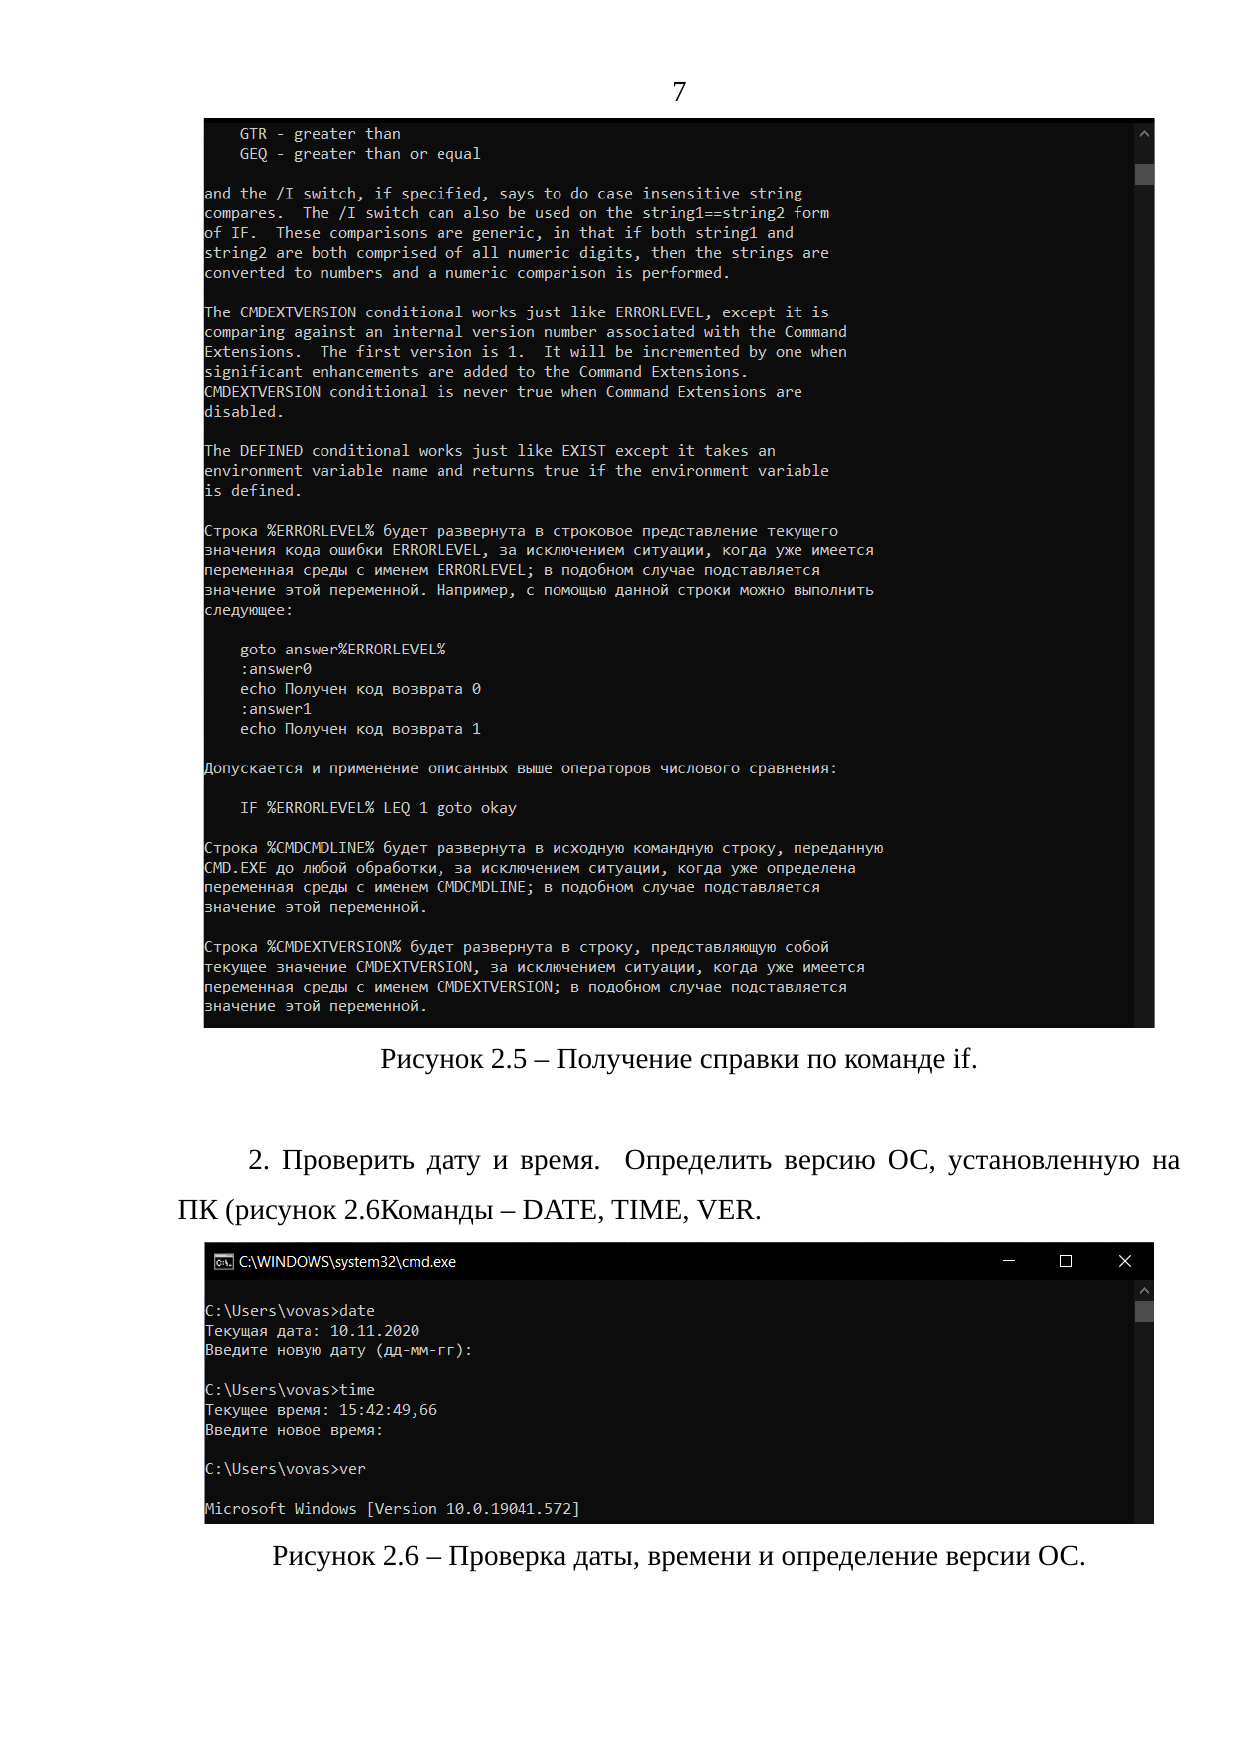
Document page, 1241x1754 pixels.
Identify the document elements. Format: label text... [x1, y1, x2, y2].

text 2. Проверить дату и время. Определить версию ОС, установленную на ПК (рисунок 2.6Команды – DATE, TIME, VER. [177, 1142, 1181, 1226]
text Рисунок 2.5 – Получение справки по команде if. [177, 1042, 1181, 1075]
text Рисунок 2.6 – Проверка даты, времени и определение версии ОС. [177, 1538, 1181, 1572]
